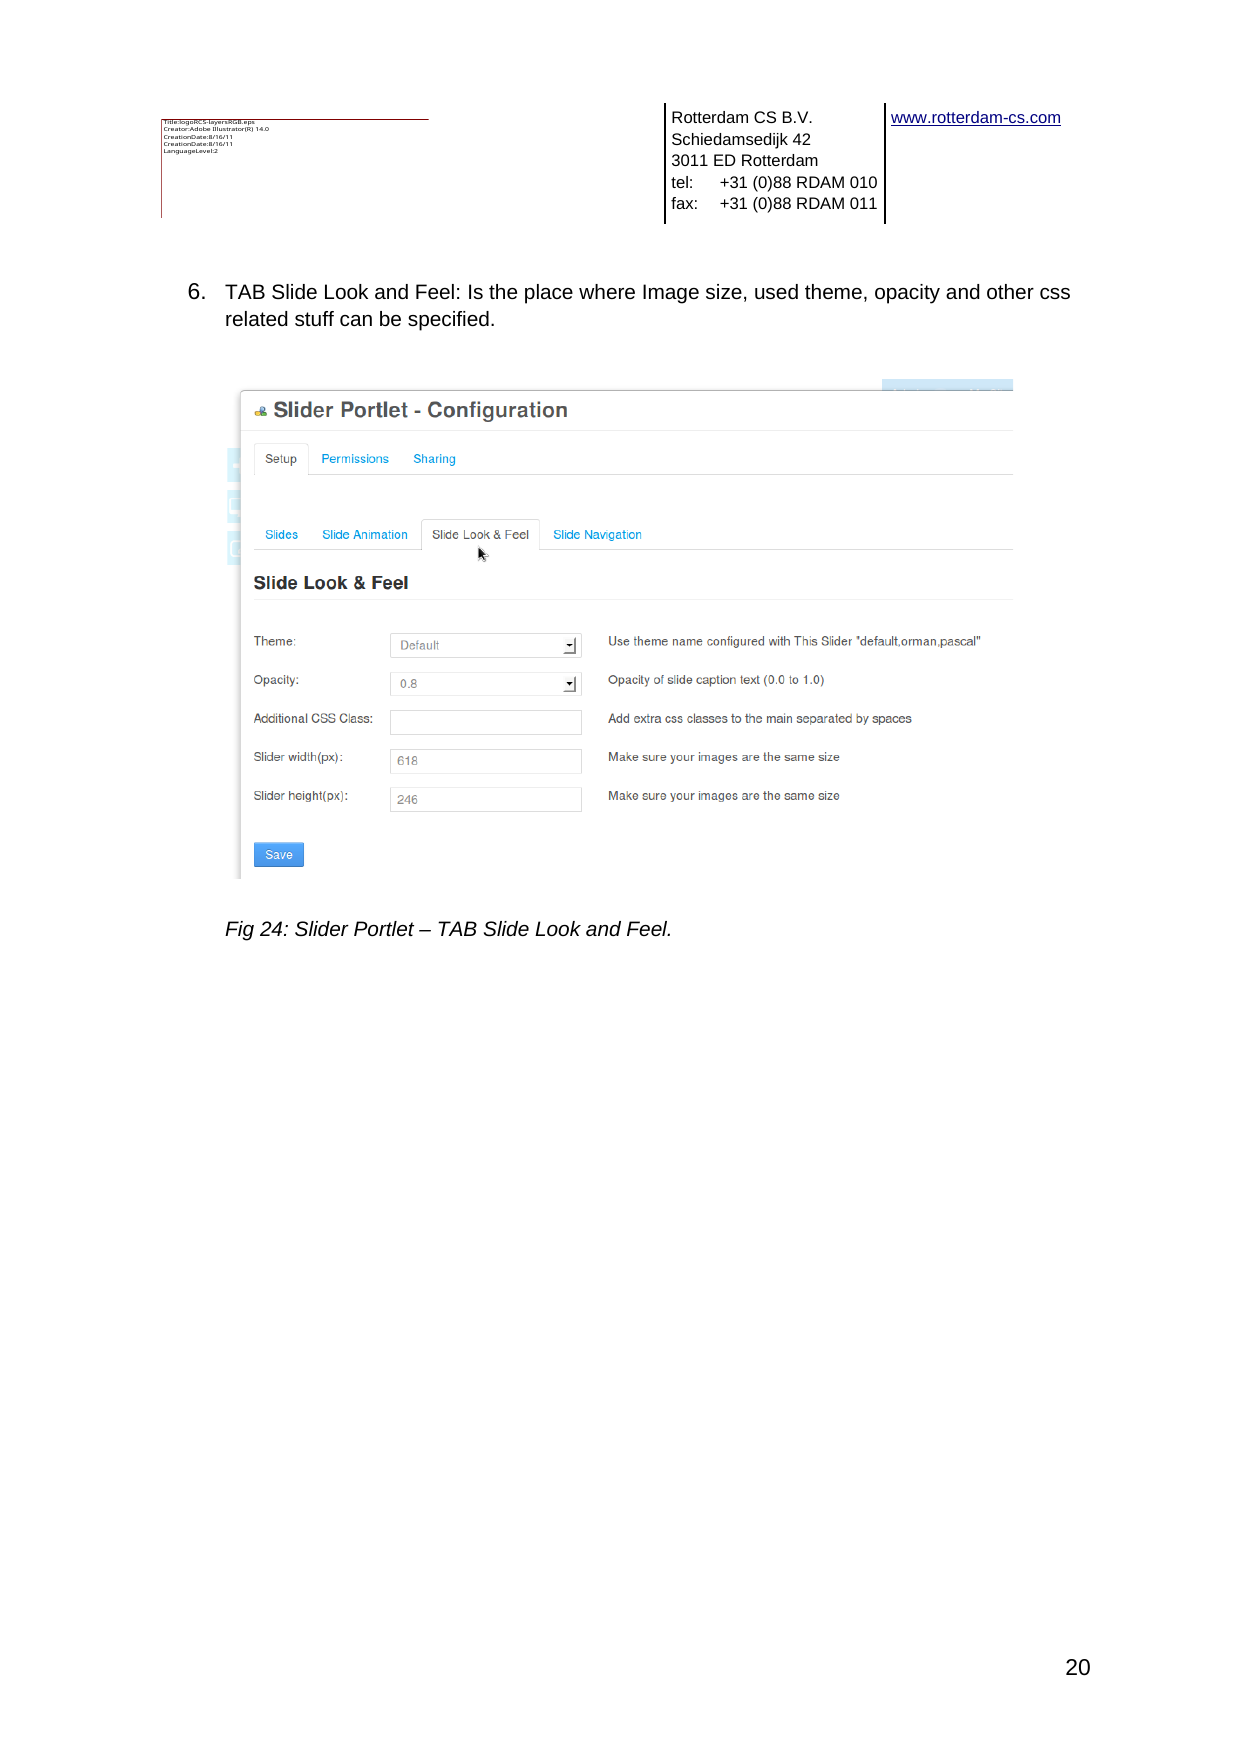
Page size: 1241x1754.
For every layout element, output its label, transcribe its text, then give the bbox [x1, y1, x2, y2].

subtitle Fig 24: Slider Portlet – TAB Slide Look and Feel. [187, 918, 1091, 941]
picture [227, 379, 1014, 879]
subtitle TAB Slide Look and Feel: Is the place where Image size, used theme, opacity and other css related stuff can be specified. [187, 279, 1091, 331]
